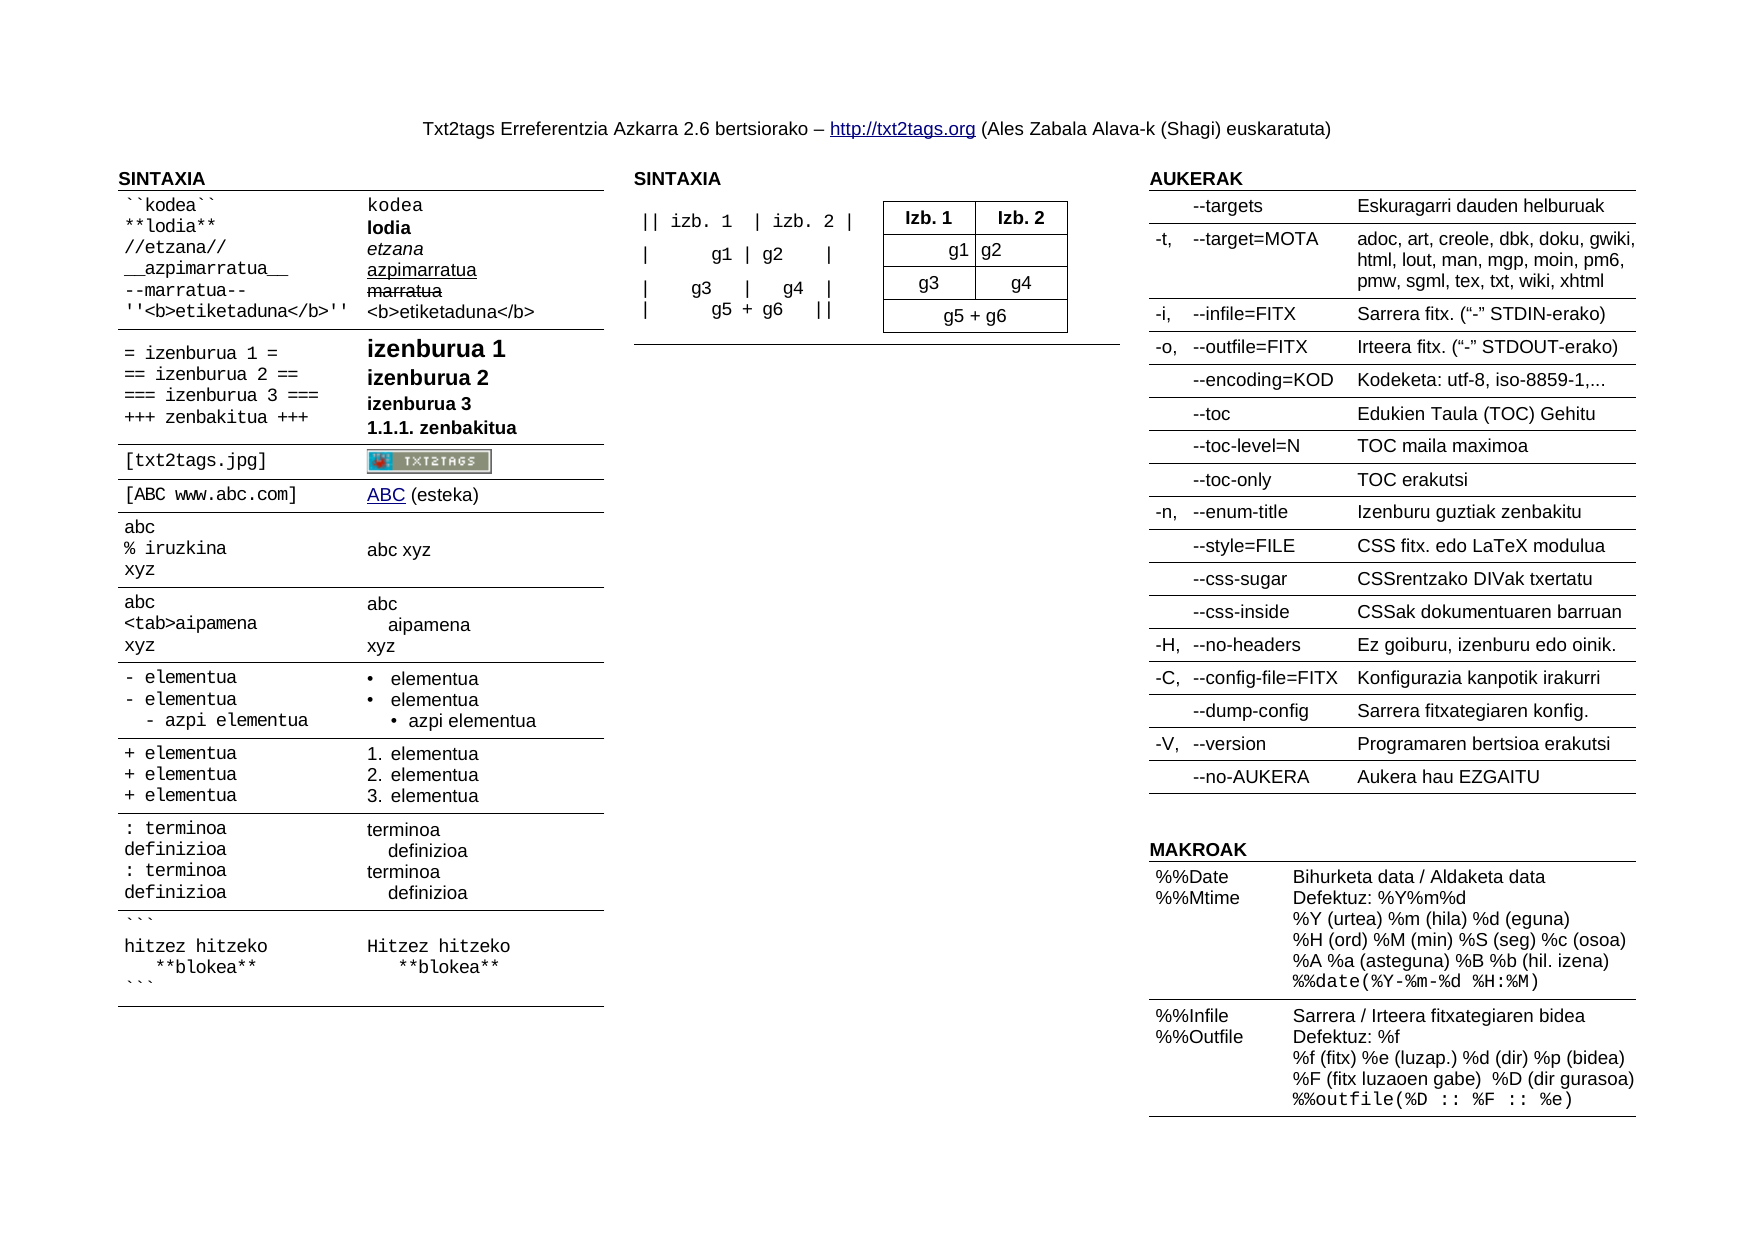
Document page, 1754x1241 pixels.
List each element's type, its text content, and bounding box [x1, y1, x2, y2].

table_cell Konfigurazia kanpotik irakurri [1351, 662, 1636, 694]
table_cell elementua elementua azpi elementua [361, 663, 604, 738]
table_cell abc % iruzkina xyz [118, 513, 361, 587]
table_cell [1149, 398, 1187, 430]
table_cell Eskuragarri dauden helburuak [1351, 191, 1636, 223]
table_cell --config-file=FITX [1187, 662, 1351, 694]
table_header Izb. 1 [884, 202, 975, 234]
table_cell Izenburu guztiak zenbakitu [1351, 497, 1636, 529]
table_cell Programaren bertsioa erakutsi [1351, 728, 1636, 760]
table_cell --outfile=FITX [1187, 332, 1351, 364]
table_cell --toc [1187, 398, 1351, 430]
table_header SINTAXIA [118, 169, 604, 190]
table_cell --no-headers [1187, 629, 1351, 661]
table_cell [361, 445, 604, 479]
table_cell Sarrera fitx. (“-” STDIN-erako) [1351, 299, 1636, 331]
table_cell elementua elementua elementua [361, 739, 604, 813]
table_cell TOC erakutsi [1351, 464, 1636, 496]
table_cell --infile=FITX [1187, 299, 1351, 331]
table_cell terminoa definizioa terminoa definizioa [361, 814, 604, 910]
table_cell g1 [884, 235, 975, 266]
table_cell Bihurketa data / Aldaketa data Defektuz: %Y%m%d %Y (urtea) %m (hila) %d (eguna) %H (ord) %M (min) %S (seg) %c (osoa) %A %a (asteguna) %B %b (hil. izena) %%date(%Y-%m-%d %H:%M) [1287, 862, 1636, 999]
table_cell CSS fitx. edo LaTeX modulua [1351, 530, 1636, 562]
table_cell --toc-level=N [1187, 431, 1351, 463]
table_cell Ez goiburu, izenburu edo oinik. [1351, 629, 1636, 661]
table_cell - elementua - elementua - azpi elementua [118, 663, 361, 738]
table_cell [1149, 191, 1187, 223]
table_cell [ABC www.abc.com] [118, 480, 361, 512]
table_cell --dump-config [1187, 695, 1351, 727]
table_cell CSSak dokumentuaren barruan [1351, 596, 1636, 628]
table_cell || izb. 1 | izb. 2 | | g1 | g2 | | g3 | g4 | | g5 + g6 || [634, 190, 877, 344]
table_cell Irteera fitx. (“-” STDOUT-erako) [1351, 332, 1636, 364]
table_cell TOC maila maximoa [1351, 431, 1636, 463]
table_cell Edukien Taula (TOC) Gehitu [1351, 398, 1636, 430]
table_cell Hitzez hitzeko **blokea** [361, 911, 604, 1006]
table_header SINTAXIA [634, 169, 1120, 190]
table_cell adoc, art, creole, dbk, doku, gwiki, html, lout, man, mgp, moin, pm6, pmw, sgml, tex, txt, wiki, xhtml [1351, 224, 1636, 298]
table_cell --style=FILE [1187, 530, 1351, 562]
table_cell --target=MOTA [1187, 224, 1351, 298]
table_cell --encoding=KOD [1187, 365, 1351, 397]
table_cell [1149, 431, 1187, 463]
table_cell -C, [1149, 662, 1187, 694]
table_cell g3 [884, 267, 975, 299]
table_cell %%Date %%Mtime [1149, 862, 1287, 999]
table_header Izb. 2 [976, 202, 1067, 234]
table_cell --targets [1187, 191, 1351, 223]
table_cell -t, [1149, 224, 1187, 298]
table_cell -V, [1149, 728, 1187, 760]
table_cell abc xyz [361, 513, 604, 587]
table_cell [1149, 761, 1187, 793]
table_cell --enum-title [1187, 497, 1351, 529]
table_cell [1149, 596, 1187, 628]
table_cell izenburua 1 izenburua 2 izenburua 3 1.1.1. zenbakitua [361, 330, 604, 444]
table_cell abc <tab>aipamena xyz [118, 588, 361, 662]
table_cell ``` hitzez hitzeko **blokea** ``` [118, 911, 361, 1006]
table_cell [txt2tags.jpg] [118, 445, 361, 479]
table_header AUKERAK [1149, 169, 1636, 190]
table_cell ABC (esteka) [361, 480, 604, 512]
table_cell g5 + g6 [884, 300, 1067, 332]
table_cell g4 [976, 267, 1067, 299]
table_cell [877, 190, 1120, 344]
table_cell [1149, 695, 1187, 727]
table_cell Sarrera / Irteera fitxategiaren bidea Defektuz: %f %f (fitx) %e (luzap.) %d (dir) %p (bidea) %F (fitx luzaoen gabe) %D (dir gurasoa) %%outfile(%D :: %F :: %e) [1287, 1000, 1636, 1116]
table_cell %%Infile %%Outfile [1149, 1000, 1287, 1116]
table_cell = izenburua 1 = == izenburua 2 == === izenburua 3 === +++ zenbakitua +++ [118, 330, 361, 444]
table_cell -i, [1149, 299, 1187, 331]
table_cell --toc-only [1187, 464, 1351, 496]
table_cell CSSrentzako DIVak txertatu [1351, 563, 1636, 595]
table_cell -H, [1149, 629, 1187, 661]
picture [366, 449, 492, 474]
table_cell --css-inside [1187, 596, 1351, 628]
table_cell [1149, 563, 1187, 595]
table_cell -n, [1149, 497, 1187, 529]
table_cell -o, [1149, 332, 1187, 364]
table_cell --no-AUKERA [1187, 761, 1351, 793]
table_cell [1149, 464, 1187, 496]
table_cell Kodeketa: utf-8, iso-8859-1,... [1351, 365, 1636, 397]
table_cell Aukera hau EZGAITU [1351, 761, 1636, 793]
table_cell --css-sugar [1187, 563, 1351, 595]
table_cell [1149, 365, 1187, 397]
table_cell Sarrera fitxategiaren konfig. [1351, 695, 1636, 727]
table_cell --version [1187, 728, 1351, 760]
table_cell g2 [976, 235, 1067, 266]
table_cell kodea lodia etzana azpimarratua marratua <b>etiketaduna</b> [361, 191, 604, 329]
table_cell ``kodea`` **lodia** //etzana// __azpimarratua__ --marratua-- ''<b>etiketaduna</b>'' [118, 191, 361, 329]
table_cell abc aipamena xyz [361, 588, 604, 662]
table_cell [1149, 530, 1187, 562]
table_header MAKROAK [1149, 840, 1636, 861]
table_cell : terminoa definizioa : terminoa definizioa [118, 814, 361, 910]
table_cell + elementua + elementua + elementua [118, 739, 361, 813]
